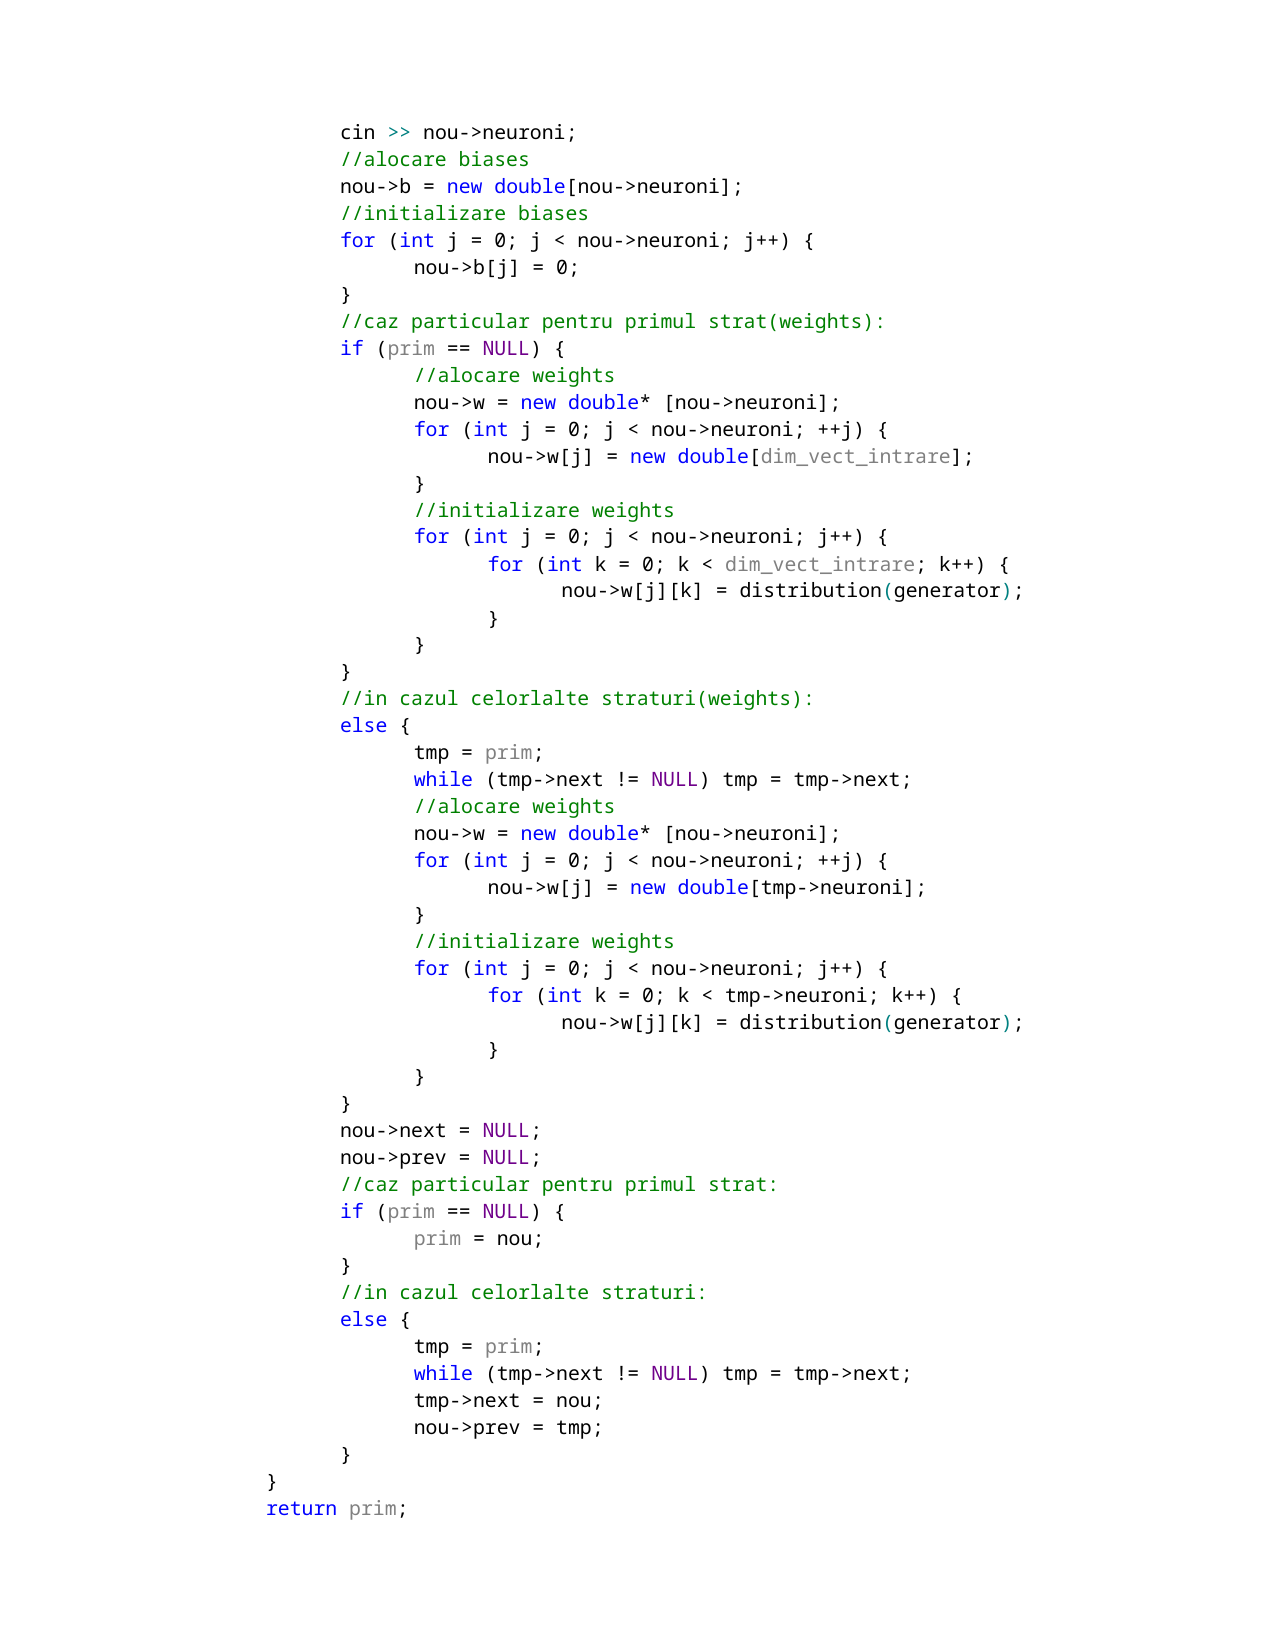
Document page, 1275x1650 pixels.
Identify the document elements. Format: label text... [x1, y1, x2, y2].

text nou->w[j][k] = distribution(generator); [118, 577, 1157, 604]
text } [118, 469, 1157, 496]
text nou->prev = tmp; [118, 1413, 1157, 1440]
text //in cazul celorlalte straturi: [118, 1278, 1157, 1305]
text nou->b = new double[nou->neuroni]; [118, 172, 1157, 199]
text //in cazul celorlalte straturi(weights): [118, 685, 1157, 712]
text nou->w[j] = new double[tmp->neuroni]; [118, 873, 1157, 901]
text for (int k = 0; k < dim_vect_intrare; k++) { [118, 550, 1157, 577]
text while (tmp->next != NULL) tmp = tmp->next; [118, 766, 1157, 793]
text } [118, 1089, 1157, 1116]
text nou->w[j][k] = distribution(generator); [118, 1008, 1157, 1035]
text //initializare biases [118, 199, 1157, 226]
text for (int j = 0; j < nou->neuroni; ++j) { [118, 847, 1157, 873]
text while (tmp->next != NULL) tmp = tmp->next; [118, 1359, 1157, 1386]
text nou->w = new double* [nou->neuroni]; [118, 388, 1157, 415]
text } [118, 1440, 1157, 1467]
text //initializare weights [118, 927, 1157, 954]
text } [118, 1251, 1157, 1278]
text } [118, 604, 1157, 631]
text for (int k = 0; k < tmp->neuroni; k++) { [118, 981, 1157, 1008]
text //caz particular pentru primul strat: [118, 1170, 1157, 1197]
text //alocare weights [118, 361, 1157, 388]
text if (prim == NULL) { [118, 1197, 1157, 1224]
text tmp = prim; [118, 1332, 1157, 1359]
text nou->b[j] = 0; [118, 253, 1157, 280]
text for (int j = 0; j < nou->neuroni; ++j) { [118, 415, 1157, 442]
text //caz particular pentru primul strat(weights): [118, 307, 1157, 334]
text prim = nou; [118, 1224, 1157, 1251]
text } [118, 631, 1157, 658]
text } [118, 280, 1157, 307]
text //alocare biases [118, 145, 1157, 172]
text return prim; [118, 1494, 1157, 1521]
text } [118, 1035, 1157, 1062]
text nou->prev = NULL; [118, 1143, 1157, 1170]
text for (int j = 0; j < nou->neuroni; j++) { [118, 954, 1157, 981]
text //alocare weights [118, 793, 1157, 819]
text if (prim == NULL) { [118, 334, 1157, 361]
text nou->w = new double* [nou->neuroni]; [118, 819, 1157, 847]
text } [118, 658, 1157, 685]
text tmp = prim; [118, 739, 1157, 766]
text tmp->next = nou; [118, 1386, 1157, 1413]
text else { [118, 712, 1157, 739]
text } [118, 1467, 1157, 1494]
text else { [118, 1305, 1157, 1332]
text nou->w[j] = new double[dim_vect_intrare]; [118, 442, 1157, 469]
text } [118, 1062, 1157, 1089]
text nou->next = NULL; [118, 1116, 1157, 1143]
text for (int j = 0; j < nou->neuroni; j++) { [118, 523, 1157, 550]
text } [118, 901, 1157, 927]
text //initializare weights [118, 496, 1157, 523]
text cin >> nou->neuroni; [118, 118, 1157, 145]
text for (int j = 0; j < nou->neuroni; j++) { [118, 226, 1157, 253]
